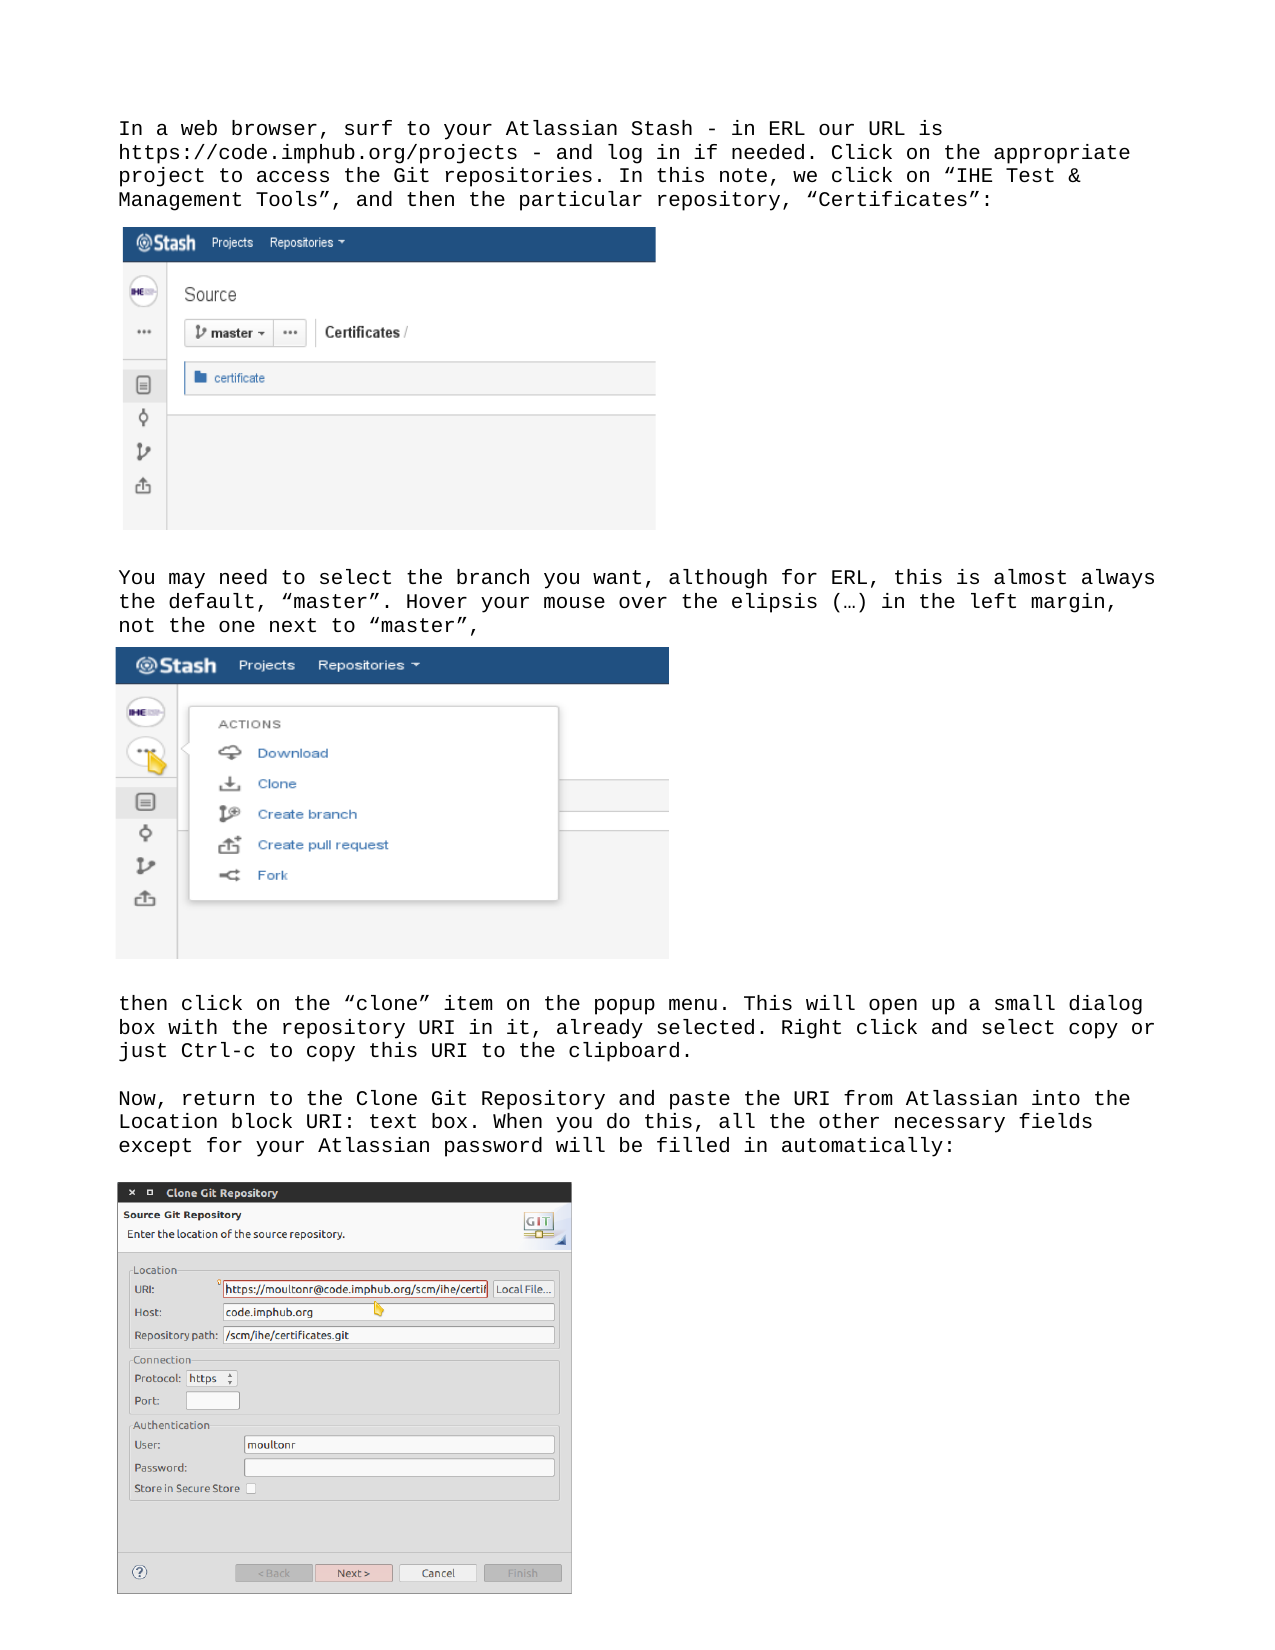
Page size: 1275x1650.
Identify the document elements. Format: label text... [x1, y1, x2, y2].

text In a web browser, surf to your Atlassian Stash - in ERL our URL is https://code.imphub.org/projects - and log in if needed. Click on the appropriate project to access the Git repositories. In this note, we click on “IHE Test & Management Tools”, and then the particular repository, “Certificates”: [118, 118, 1157, 213]
picture [115, 647, 669, 959]
text then click on the “clone” item on the popup menu. This will open up a small dialog box with the repository URI in it, already selected. Right click and select copy or just Ctrl-c to copy this URI to the clipboard. [118, 993, 1157, 1064]
text Now, return to the Clone Git Repository and paste the URI from Atlassian into the Location block URI: text box. When you do this, all the other necessary fields except for your Atlassian password will be filled in automatically: [118, 1088, 1157, 1158]
picture [122, 227, 656, 530]
picture [117, 1182, 572, 1594]
text You may need to select the branch you want, although for ERL, this is almost always the default, “master”. Hover your mouse over the elipsis (…) in the left margin, not the one next to “master”, [118, 567, 1157, 638]
